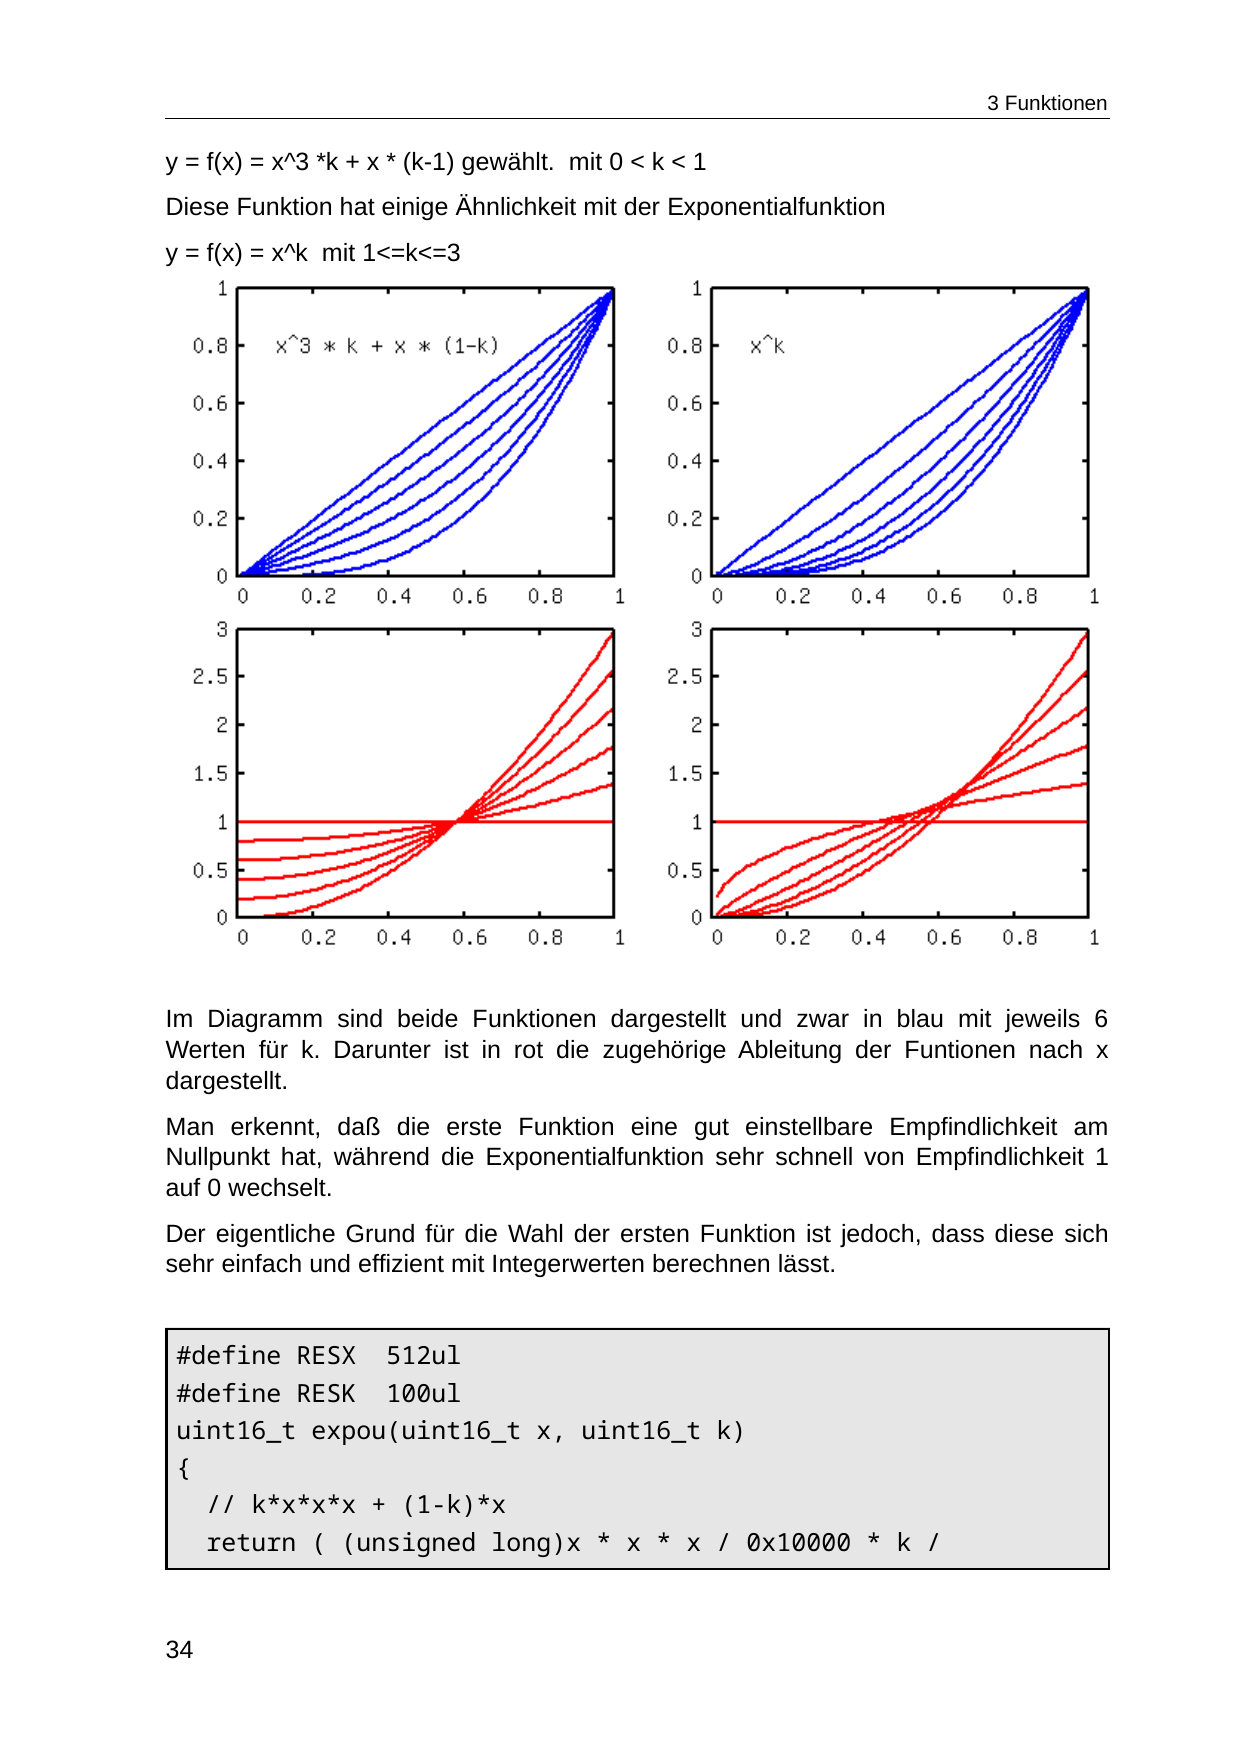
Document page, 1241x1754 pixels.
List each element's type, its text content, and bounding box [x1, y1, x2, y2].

text #define RESX 512ul [168, 1330, 1108, 1365]
text Der eigentliche Grund für die Wahl der ersten Funktion ist jedoch, dass diese sich sehr einfach und effizient mit Integerwerten berechnen lässt. [165, 1219, 1110, 1278]
text #define RESK 100ul [168, 1365, 1108, 1402]
text y = f(x) = x^k mit 1<=k<=3 [165, 239, 1110, 267]
text { [168, 1439, 1108, 1477]
text return ( (unsigned long)x * x * x / 0x10000 * k / [168, 1514, 1108, 1568]
text y = f(x) = x^3 *k + x * (k-1) gewählt. mit 0 < k < 1 [165, 147, 1110, 176]
text // k*x*x*x + (1-k)*x [168, 1477, 1108, 1514]
picture [175, 279, 1121, 957]
text Man erkennt, daß die erste Funktion eine gut einstellbare Empfindlichkeit am Nullpunkt hat, während die Exponentialfunktion sehr schnell von Empfindlichkeit 1 auf 0 wechselt. [165, 1112, 1110, 1202]
text Im Diagramm sind beide Funktionen dargestellt und zwar in blau mit jeweils 6 Werten für k. Darunter ist in rot die zugehörige Ableitung der Funtionen nach x dargestellt. [165, 1005, 1110, 1095]
text Diese Funktion hat einige Ähnlichkeit mit der Exponentialfunktion [165, 193, 1110, 221]
text uint16_t expou(uint16_t x, uint16_t k) [168, 1402, 1108, 1439]
